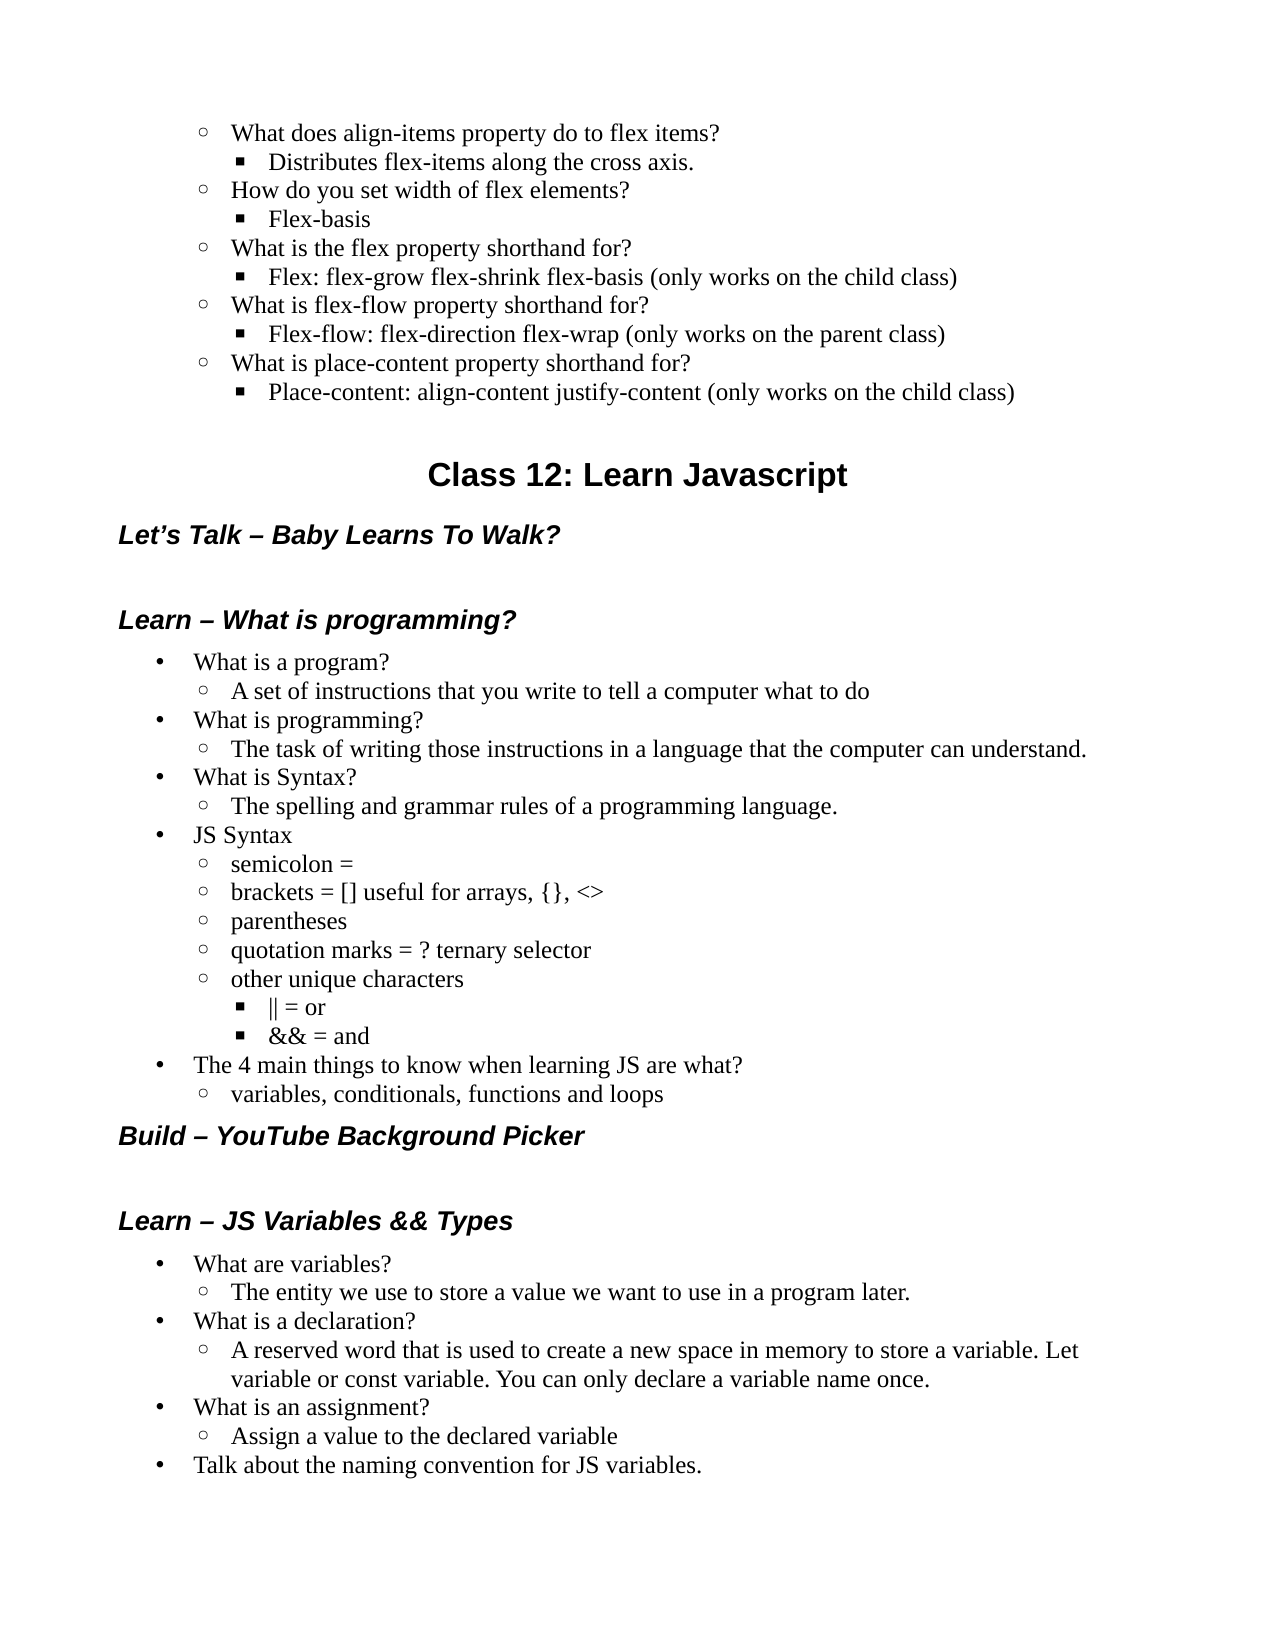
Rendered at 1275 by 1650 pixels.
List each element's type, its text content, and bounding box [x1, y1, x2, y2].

list How do you set width of flex elements? [193, 176, 1157, 204]
list semicolon = [193, 849, 1157, 877]
list What is an assignment? [156, 1392, 1157, 1421]
subtitle Class 12: Learn Javascript [118, 455, 1157, 494]
list What is a program? [156, 647, 1157, 676]
list A set of instructions that you write to tell a computer what to do [193, 676, 1157, 705]
subtitle Build – YouTube Background Picker [118, 1120, 1157, 1151]
list Distributes flex-items along the cross axis. [231, 147, 1157, 176]
list && = and [231, 1021, 1157, 1050]
subtitle Learn – JS Variables && Types [118, 1205, 1157, 1236]
list What is place-content property shorthand for? [193, 348, 1157, 377]
subtitle Learn – What is programming? [118, 604, 1157, 635]
list What is the flex property shorthand for? [193, 233, 1157, 262]
list What is Syntax? [156, 762, 1157, 791]
list brackets = [] useful for arrays, {}, <> [193, 877, 1157, 906]
list What does align-items property do to flex items? [193, 118, 1157, 147]
list What is a declaration? [156, 1306, 1157, 1335]
list Flex: flex-grow flex-shrink flex-basis (only works on the child class) [231, 262, 1157, 291]
list The 4 main things to know when learning JS are what? [156, 1050, 1157, 1079]
list || = or [231, 992, 1157, 1021]
list variables, conditionals, functions and loops [193, 1079, 1157, 1107]
list The task of writing those instructions in a language that the computer can understand. [193, 734, 1157, 762]
list Place-content: align-content justify-content (only works on the child class) [231, 377, 1157, 406]
list JS Syntax [156, 820, 1157, 849]
list Talk about the naming convention for JS variables. [156, 1450, 1157, 1479]
list quotation marks = ? ternary selector [193, 935, 1157, 964]
subtitle Let’s Talk – Baby Learns To Walk? [118, 519, 1157, 550]
list parentheses [193, 906, 1157, 935]
list The spelling and grammar rules of a programming language. [193, 791, 1157, 820]
list Assign a value to the declared variable [193, 1421, 1157, 1450]
list What are variables? [156, 1249, 1157, 1277]
list What is programming? [156, 705, 1157, 734]
list Flex-flow: flex-direction flex-wrap (only works on the parent class) [231, 319, 1157, 348]
list What is flex-flow property shorthand for? [193, 291, 1157, 319]
list A reserved word that is used to create a new space in memory to store a variable. Let variable or const variable. You can only declare a variable name once. [193, 1335, 1157, 1392]
list Flex-basis [231, 204, 1157, 233]
list other unique characters [193, 964, 1157, 992]
list The entity we use to store a value we want to use in a program later. [193, 1277, 1157, 1306]
